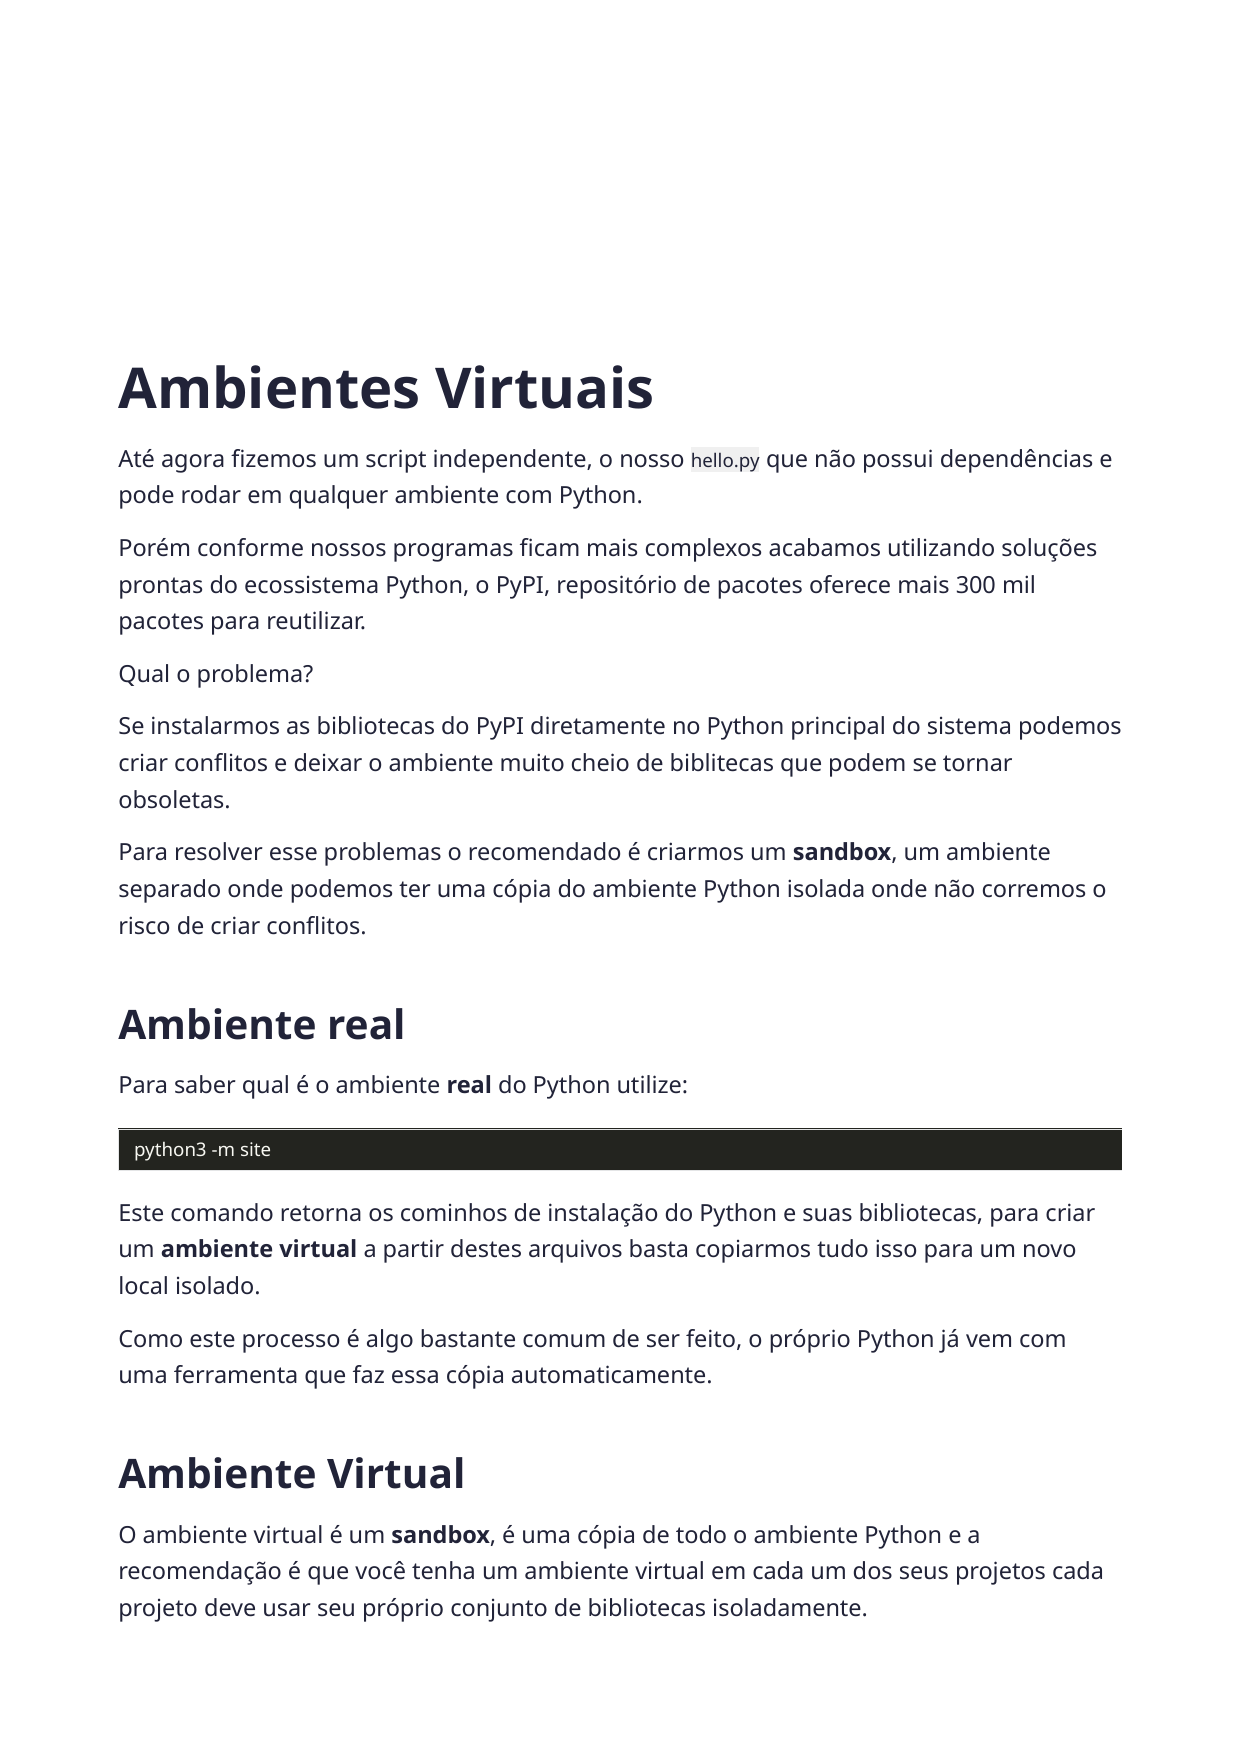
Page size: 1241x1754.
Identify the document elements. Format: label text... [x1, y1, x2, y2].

text O ambiente virtual é um sandbox, é uma cópia de todo o ambiente Python e a recomendação é que você tenha um ambiente virtual em cada um dos seus projetos cada projeto deve usar seu próprio conjunto de bibliotecas isoladamente. [118, 1518, 1122, 1623]
text Para saber qual é o ambiente real do Python utilize: [118, 1068, 1122, 1100]
subtitle Ambientes Virtuais [118, 348, 1122, 425]
text python3 -m site [119, 1130, 1122, 1170]
text Porém conforme nossos programas ficam mais complexos acabamos utilizando soluções prontas do ecossistema Python, o PyPI, repositório de pacotes oferece mais 300 mil pacotes para reutilizar. [118, 531, 1122, 637]
text Qual o problema? [118, 657, 1122, 689]
text Como este processo é algo bastante comum de ser feito, o próprio Python já vem com uma ferramenta que faz essa cópia automaticamente. [118, 1322, 1122, 1391]
text Este comando retorna os cominhos de instalação do Python e suas bibliotecas, para criar um ambiente virtual a partir destes arquivos basta copiarmos tudo isso para um novo local isolado. [118, 1196, 1122, 1301]
text Para resolver esse problemas o recomendado é criarmos um sandbox, um ambiente separado onde podemos ter uma cópia do ambiente Python isolada onde não corremos o risco de criar conflitos. [118, 835, 1122, 941]
text Se instalarmos as bibliotecas do PyPI diretamente no Python principal do sistema podemos criar conflitos e deixar o ambiente muito cheio de biblitecas que podem se tornar obsoletas. [118, 709, 1122, 815]
text Até agora fizemos um script independente, o nosso hello.py que não possui dependências e pode rodar em qualquer ambiente com Python. [118, 442, 1122, 511]
subtitle Ambiente Virtual [118, 1445, 1122, 1501]
subtitle Ambiente real [118, 996, 1122, 1051]
